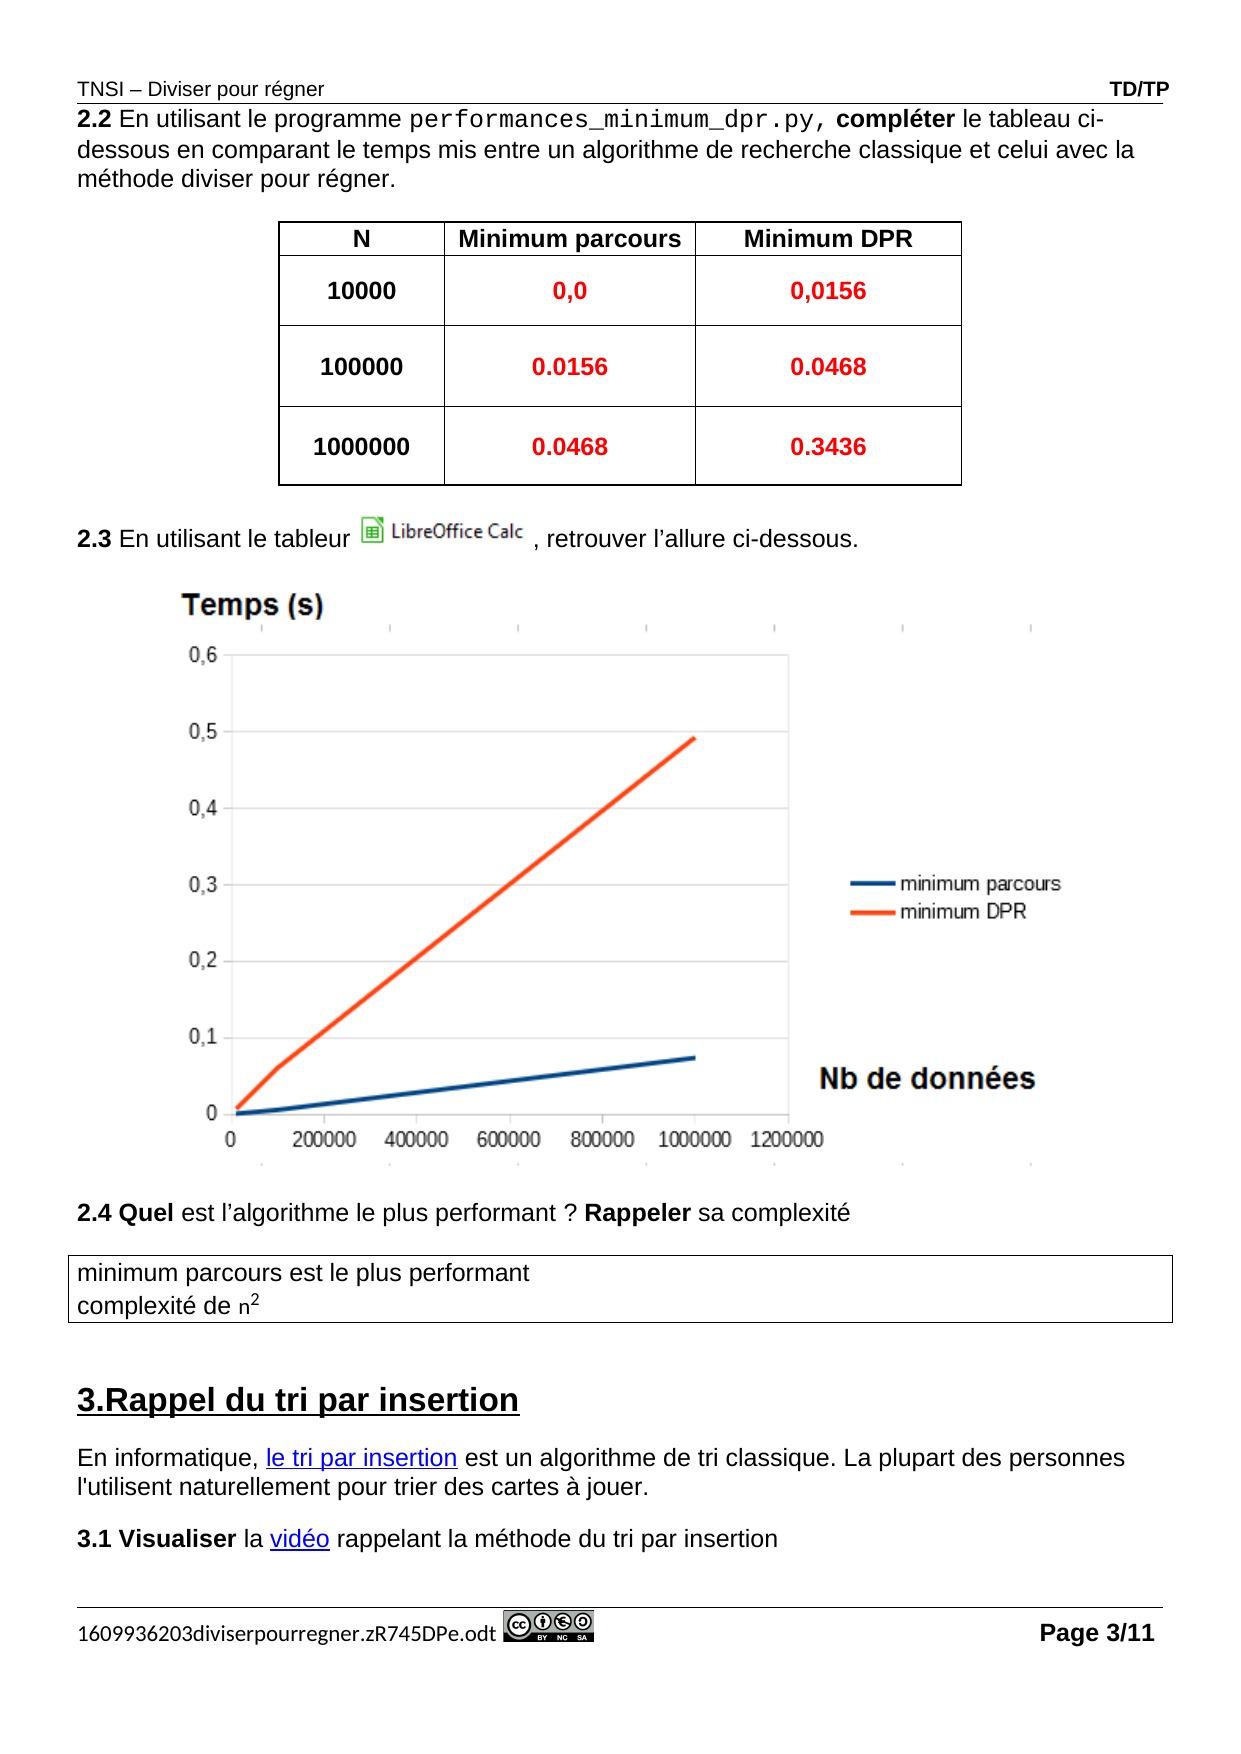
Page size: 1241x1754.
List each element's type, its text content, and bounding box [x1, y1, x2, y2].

table_cell 0,0 [445, 256, 695, 325]
text 2.4 Quel est l’algorithme le plus performant ? Rappeler sa complexité [77, 1198, 1163, 1227]
text minimum parcours est le plus performant [69, 1256, 1172, 1284]
text 2.3 En utilisant le tableur , retrouver l’allure ci-dessous. [77, 515, 1163, 553]
text complexité de n2 [69, 1284, 1172, 1322]
table_cell 1000000 [280, 407, 444, 484]
table_cell 0.0156 [445, 326, 695, 406]
table_cell 0,0156 [696, 256, 961, 325]
table_cell 0.0468 [445, 407, 695, 484]
picture [503, 1610, 594, 1642]
table_header N [280, 223, 444, 254]
list En informatique, le tri par insertion est un algorithme de tri classique. La plupart des personnes l'utilisent naturellement pour trier des cartes à jouer. [77, 1443, 1163, 1500]
text 2.2 En utilisant le programme performances_minimum_dpr.py, compléter le tableau ci-dessous en comparant le temps mis entre un algorithme de recherche classique et celui avec la méthode diviser pour régner. [77, 104, 1163, 192]
picture [169, 581, 1071, 1169]
table_cell 100000 [280, 326, 444, 406]
picture [357, 514, 533, 548]
list 3.1 Visualiser la vidéo rappelant la méthode du tri par insertion [77, 1524, 1163, 1553]
table_cell 0.3436 [696, 407, 961, 484]
table_header Minimum DPR [696, 223, 961, 254]
table_cell 0.0468 [696, 326, 961, 406]
table_header Minimum parcours [445, 223, 695, 254]
table_cell 10000 [280, 256, 444, 325]
list 3.Rappel du tri par insertion [77, 1381, 1163, 1419]
